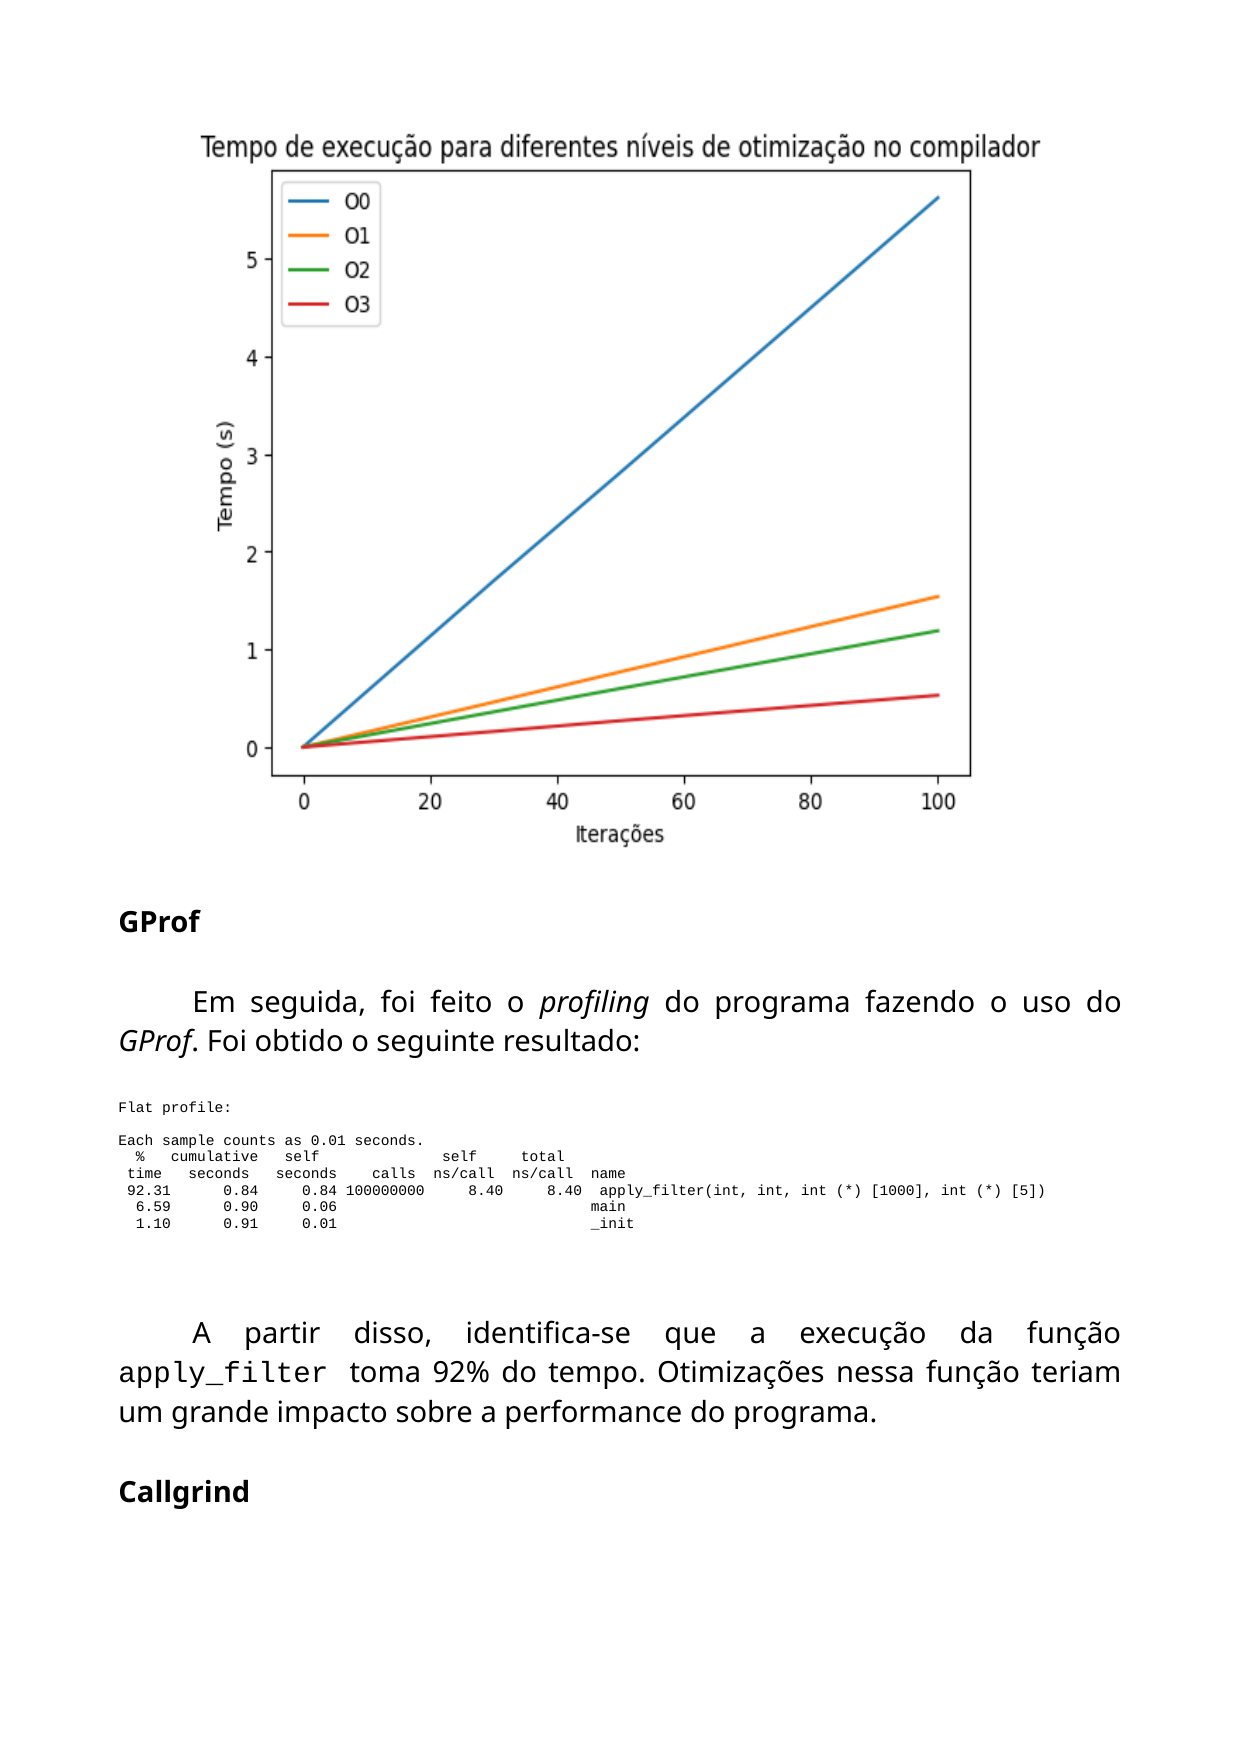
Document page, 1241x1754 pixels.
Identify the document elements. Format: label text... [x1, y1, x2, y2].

text 6.59 0.90 0.06 main [118, 1199, 1122, 1216]
text Em seguida, foi feito o profiling do programa fazendo o uso do GProf. Foi obtido o seguinte resultado: [118, 981, 1122, 1060]
text 92.31 0.84 0.84 100000000 8.40 8.40 apply_filter(int, int, int (*) [1000], int (*) [5]) [118, 1183, 1122, 1199]
text A partir disso, identifica-se que a execução da função apply_filter toma 92% do tempo. Otimizações nessa função teriam um grande impacto sobre a performance do programa. [118, 1312, 1122, 1431]
text GProf [118, 902, 1122, 941]
text Flat profile: [118, 1100, 1122, 1117]
text time seconds seconds calls ns/call ns/call name [118, 1166, 1122, 1183]
picture [187, 118, 1053, 862]
text Each sample counts as 0.01 seconds. [118, 1133, 1122, 1150]
text 1.10 0.91 0.01 _init [118, 1216, 1122, 1232]
text Callgrind [118, 1471, 1122, 1511]
text % cumulative self self total [118, 1150, 1122, 1166]
